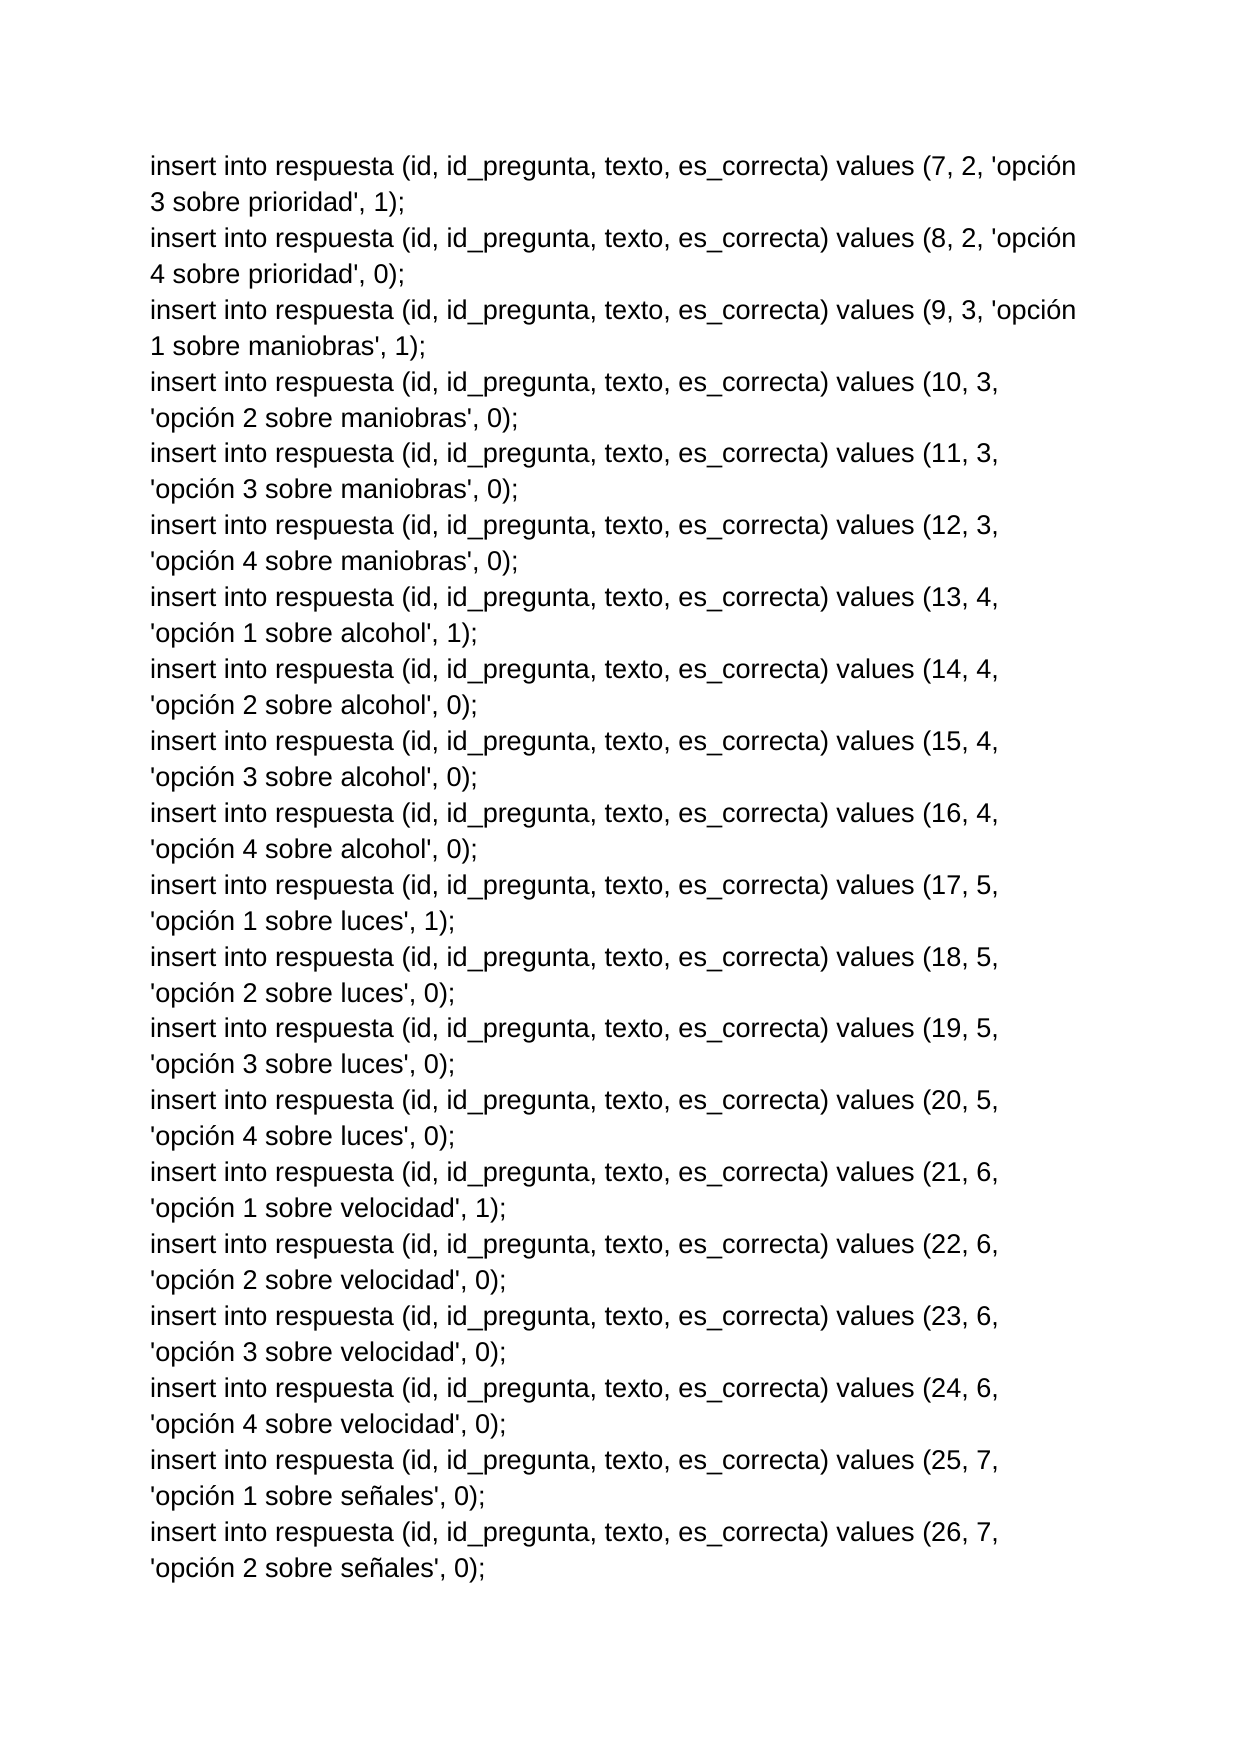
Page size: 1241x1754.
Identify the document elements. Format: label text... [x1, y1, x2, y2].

text insert into respuesta (id, id_pregunta, texto, es_correcta) values (10, 3, 'opción 2 sobre maniobras', 0); [150, 366, 1090, 433]
text insert into respuesta (id, id_pregunta, texto, es_correcta) values (16, 4, 'opción 4 sobre alcohol', 0); [150, 797, 1090, 864]
text insert into respuesta (id, id_pregunta, texto, es_correcta) values (7, 2, 'opción 3 sobre prioridad', 1); [150, 150, 1090, 217]
text insert into respuesta (id, id_pregunta, texto, es_correcta) values (25, 7, 'opción 1 sobre señales', 0); [150, 1444, 1090, 1511]
text insert into respuesta (id, id_pregunta, texto, es_correcta) values (22, 6, 'opción 2 sobre velocidad', 0); [150, 1228, 1090, 1295]
text insert into respuesta (id, id_pregunta, texto, es_correcta) values (9, 3, 'opción 1 sobre maniobras', 1); [150, 294, 1090, 361]
text insert into respuesta (id, id_pregunta, texto, es_correcta) values (14, 4, 'opción 2 sobre alcohol', 0); [150, 653, 1090, 720]
text insert into respuesta (id, id_pregunta, texto, es_correcta) values (13, 4, 'opción 1 sobre alcohol', 1); [150, 581, 1090, 648]
text insert into respuesta (id, id_pregunta, texto, es_correcta) values (19, 5, 'opción 3 sobre luces', 0); [150, 1012, 1090, 1080]
text insert into respuesta (id, id_pregunta, texto, es_correcta) values (18, 5, 'opción 2 sobre luces', 0); [150, 941, 1090, 1008]
text insert into respuesta (id, id_pregunta, texto, es_correcta) values (24, 6, 'opción 4 sobre velocidad', 0); [150, 1372, 1090, 1439]
text insert into respuesta (id, id_pregunta, texto, es_correcta) values (15, 4, 'opción 3 sobre alcohol', 0); [150, 725, 1090, 792]
text insert into respuesta (id, id_pregunta, texto, es_correcta) values (17, 5, 'opción 1 sobre luces', 1); [150, 869, 1090, 936]
text insert into respuesta (id, id_pregunta, texto, es_correcta) values (21, 6, 'opción 1 sobre velocidad', 1); [150, 1156, 1090, 1223]
text insert into respuesta (id, id_pregunta, texto, es_correcta) values (11, 3, 'opción 3 sobre maniobras', 0); [150, 437, 1090, 505]
text insert into respuesta (id, id_pregunta, texto, es_correcta) values (26, 7, 'opción 2 sobre señales', 0); [150, 1516, 1090, 1583]
text insert into respuesta (id, id_pregunta, texto, es_correcta) values (8, 2, 'opción 4 sobre prioridad', 0); [150, 222, 1090, 289]
text insert into respuesta (id, id_pregunta, texto, es_correcta) values (23, 6, 'opción 3 sobre velocidad', 0); [150, 1300, 1090, 1367]
text insert into respuesta (id, id_pregunta, texto, es_correcta) values (12, 3, 'opción 4 sobre maniobras', 0); [150, 509, 1090, 577]
text insert into respuesta (id, id_pregunta, texto, es_correcta) values (20, 5, 'opción 4 sobre luces', 0); [150, 1084, 1090, 1152]
